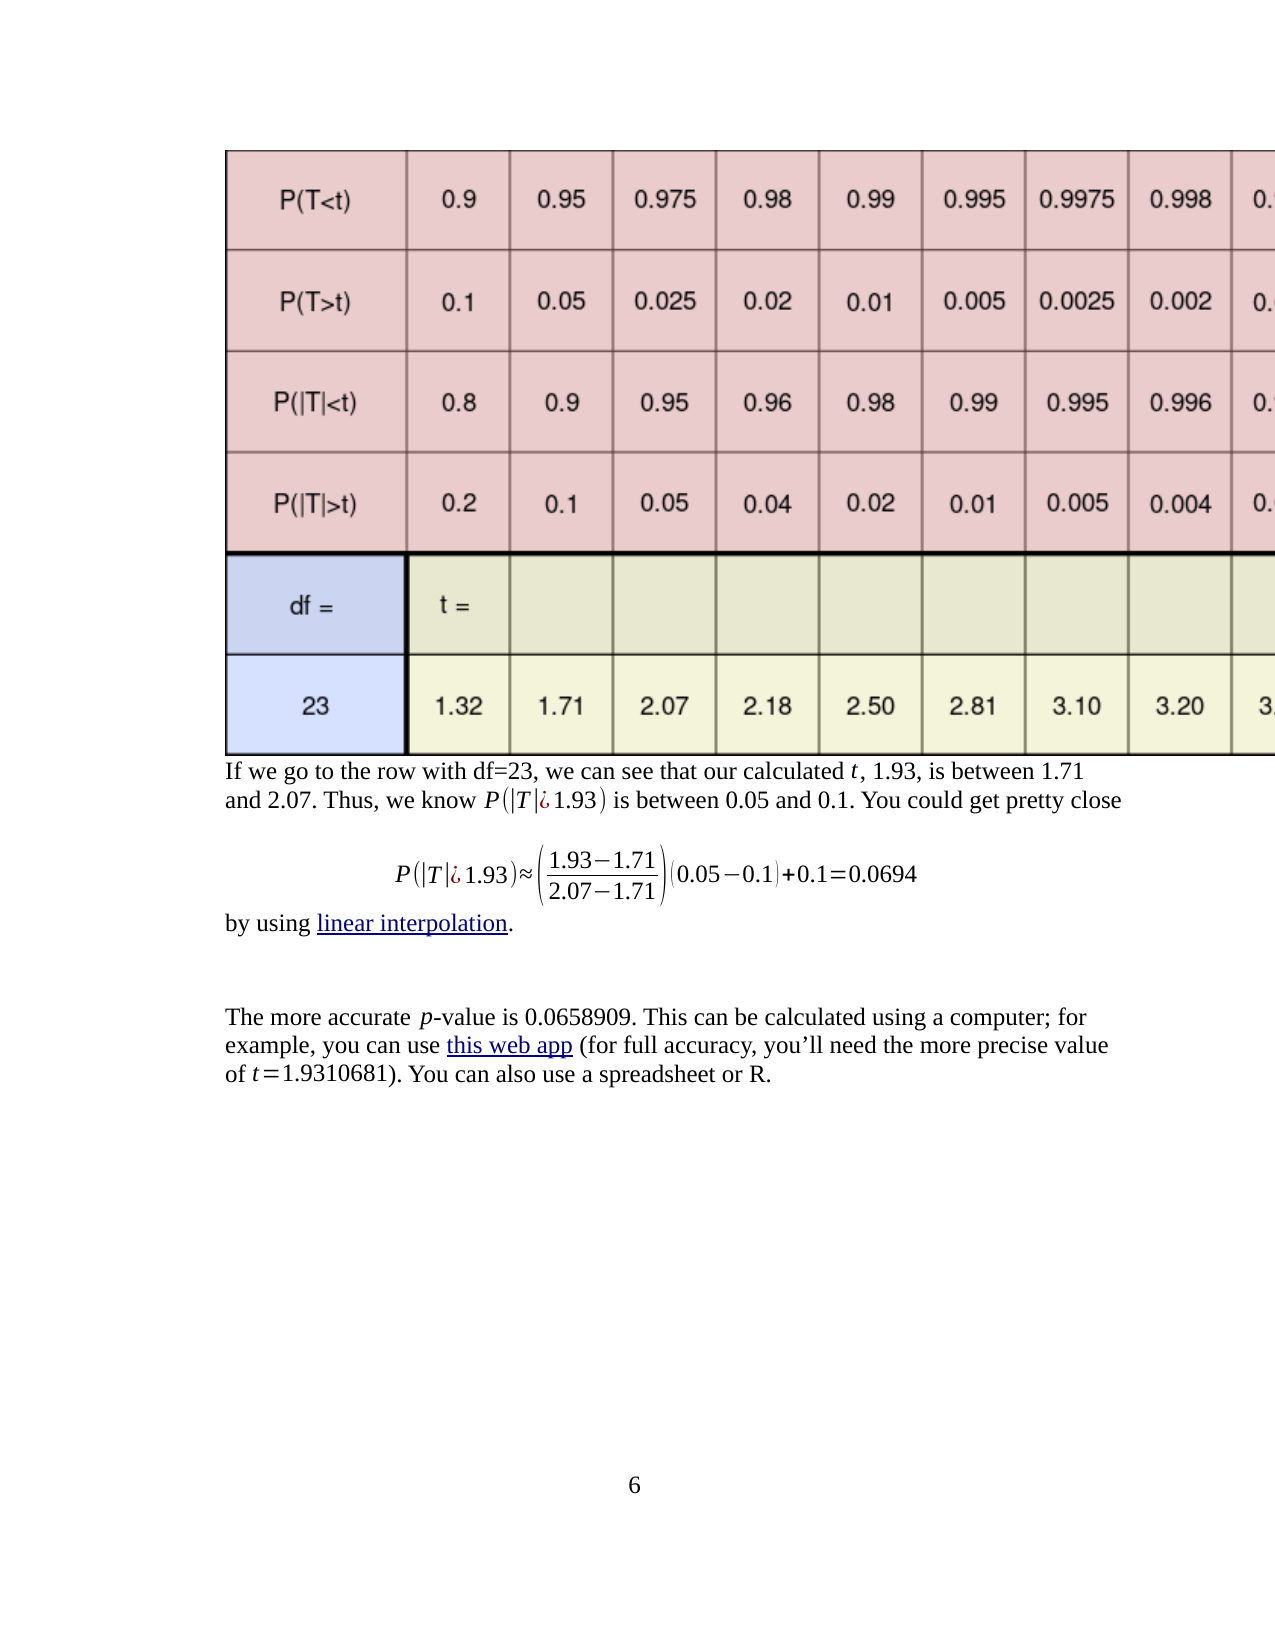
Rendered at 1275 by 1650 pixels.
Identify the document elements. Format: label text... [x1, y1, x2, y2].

list The more accurate -value is 0.0658909. This can be calculated using a computer; for example, you can use this web app (for full accuracy, you’ll need the more precise value of ). You can also use a spreadsheet or R. [187, 1002, 1125, 1088]
list If we go to the row with df=23, we can see that our calculated , 1.93, is between 1.71 and 2.07. Thus, we know is between 0.05 and 0.1. You could get pretty close by using linear interpolation. [187, 150, 1125, 937]
picture [225, 150, 1275, 756]
